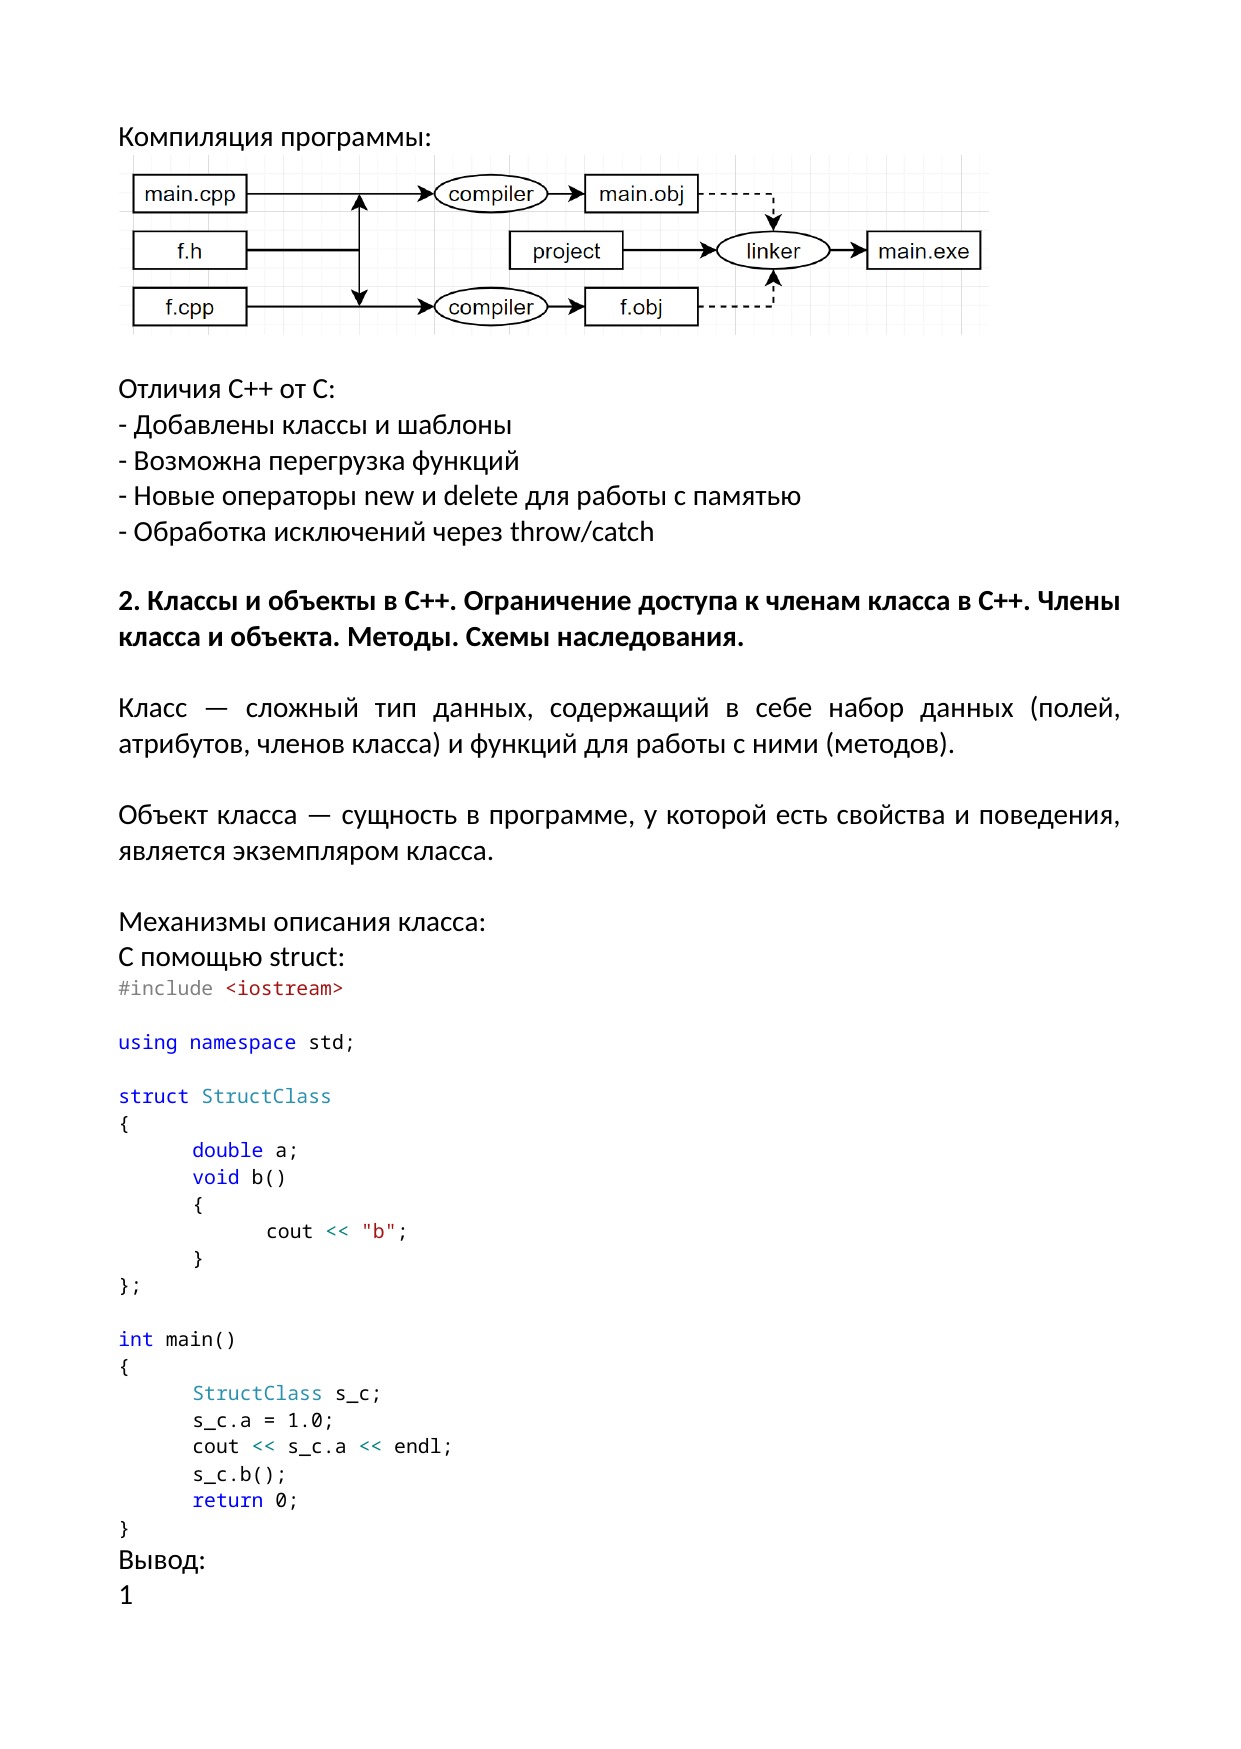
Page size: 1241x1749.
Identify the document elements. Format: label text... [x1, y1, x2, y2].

text { [118, 1190, 1122, 1217]
text Вывод: [118, 1541, 1122, 1576]
text using namespace std; [118, 1028, 1122, 1055]
text } [118, 1514, 1122, 1541]
text return 0; [118, 1487, 1122, 1514]
text - Обработка исключений через throw/catch [118, 513, 1122, 549]
text - Возможна перегрузка функций [118, 442, 1122, 477]
text Компиляция программы: [118, 118, 1122, 371]
text s_c.a = 1.0; [118, 1406, 1122, 1433]
text С помощью struct: [118, 938, 1122, 974]
text void b() [118, 1163, 1122, 1190]
picture [119, 155, 990, 335]
text cout << "b"; [118, 1217, 1122, 1244]
text cout << s_c.a << endl; [118, 1433, 1122, 1460]
text StructClass s_c; [118, 1379, 1122, 1406]
text { [118, 1352, 1122, 1379]
text Отличия С++ от С: [118, 371, 1122, 406]
text struct StructClass [118, 1082, 1122, 1109]
text } [118, 1244, 1122, 1271]
text 2. Классы и объекты в С++. Ограничение доступа к членам класса в С++. Члены класса и объекта. Методы. Схемы наследования. [118, 582, 1122, 653]
text #include <iostream> [118, 974, 1122, 1001]
text }; [118, 1271, 1122, 1298]
text Механизмы описания класса: [118, 903, 1122, 938]
text s_c.b(); [118, 1460, 1122, 1487]
text Объект класса — сущность в программе, у которой есть свойства и поведения, является экземпляром класса. [118, 796, 1122, 867]
text 1 [118, 1576, 1122, 1612]
text - Добавлены классы и шаблоны [118, 406, 1122, 442]
text - Новые операторы new и delete для работы с памятью [118, 477, 1122, 513]
text double a; [118, 1136, 1122, 1163]
text int main() [118, 1325, 1122, 1352]
text Класс — сложный тип данных, содержащий в себе набор данных (полей, атрибутов, членов класса) и функций для работы с ними (методов). [118, 689, 1122, 760]
text { [118, 1109, 1122, 1136]
